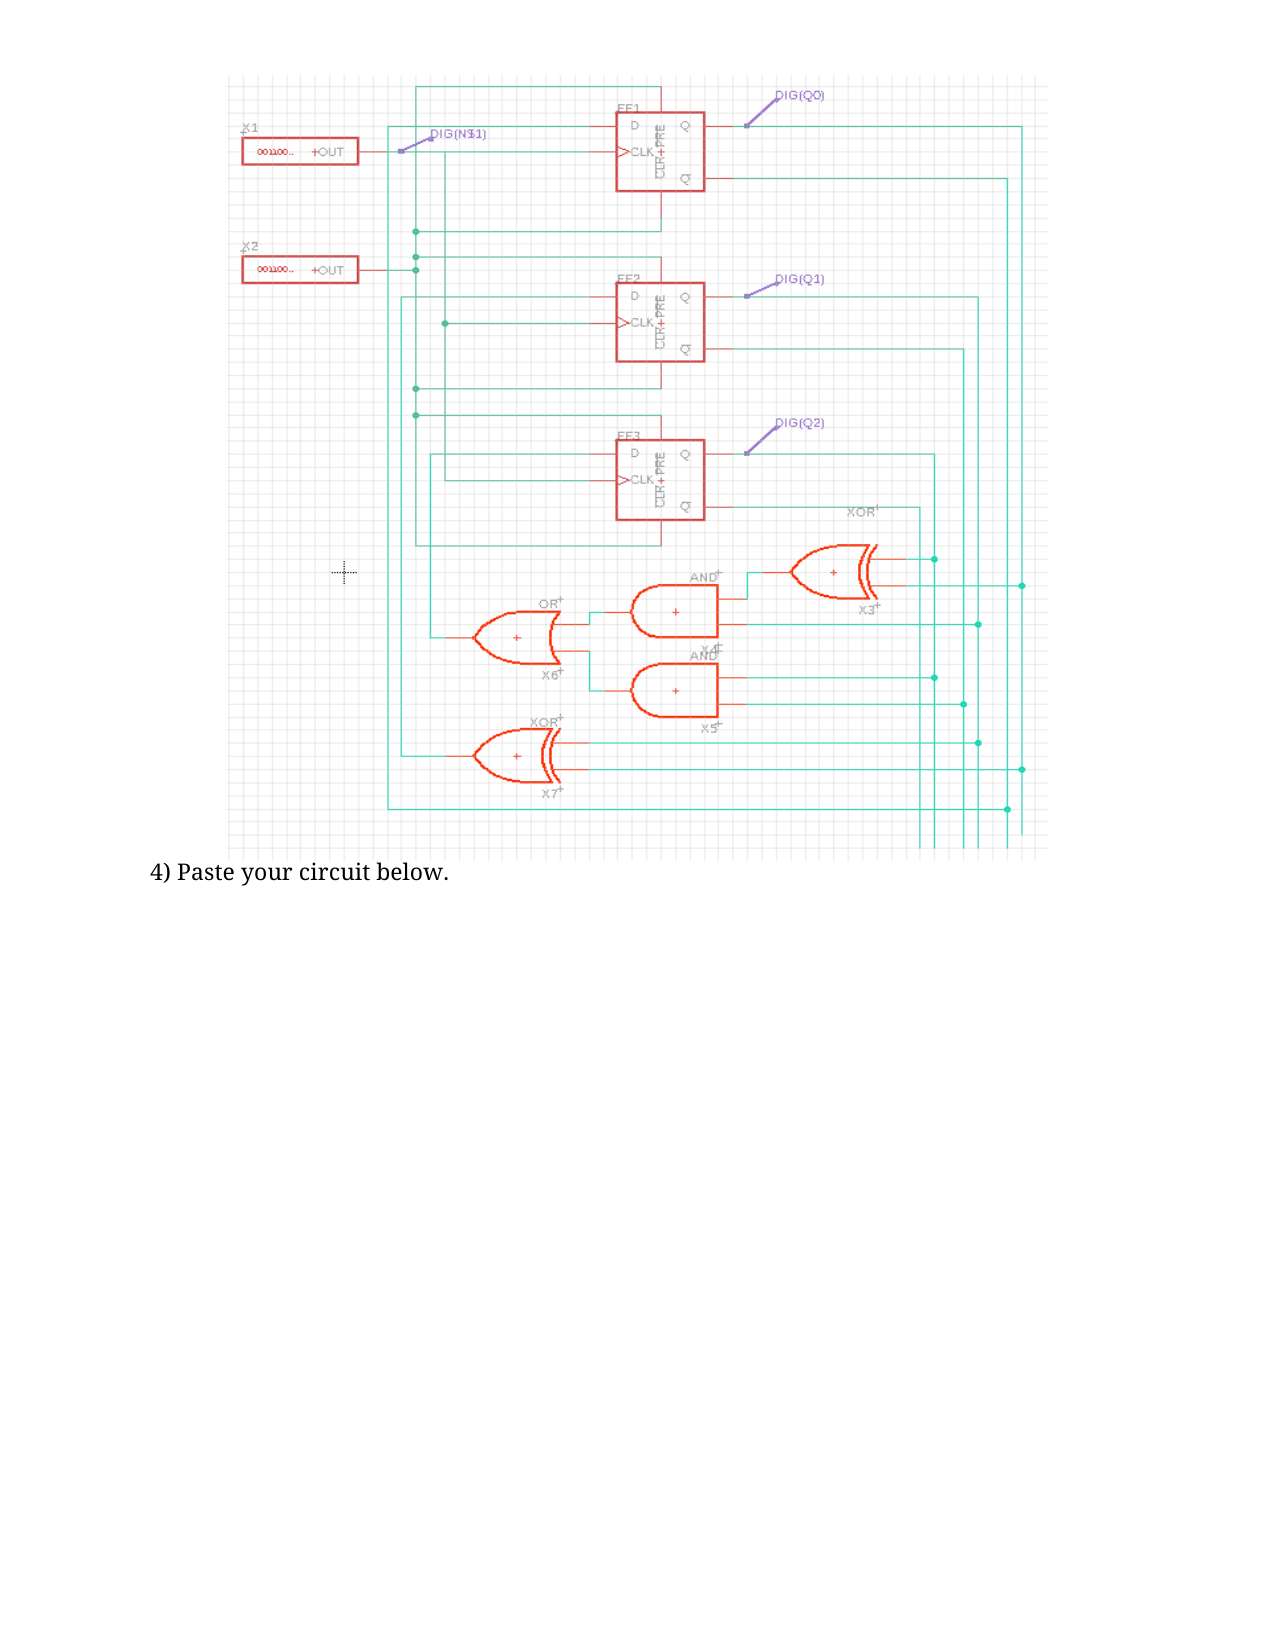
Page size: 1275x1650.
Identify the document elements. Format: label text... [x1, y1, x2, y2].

text 4) Paste your circuit below. [150, 75, 1125, 885]
picture [227, 75, 1048, 861]
